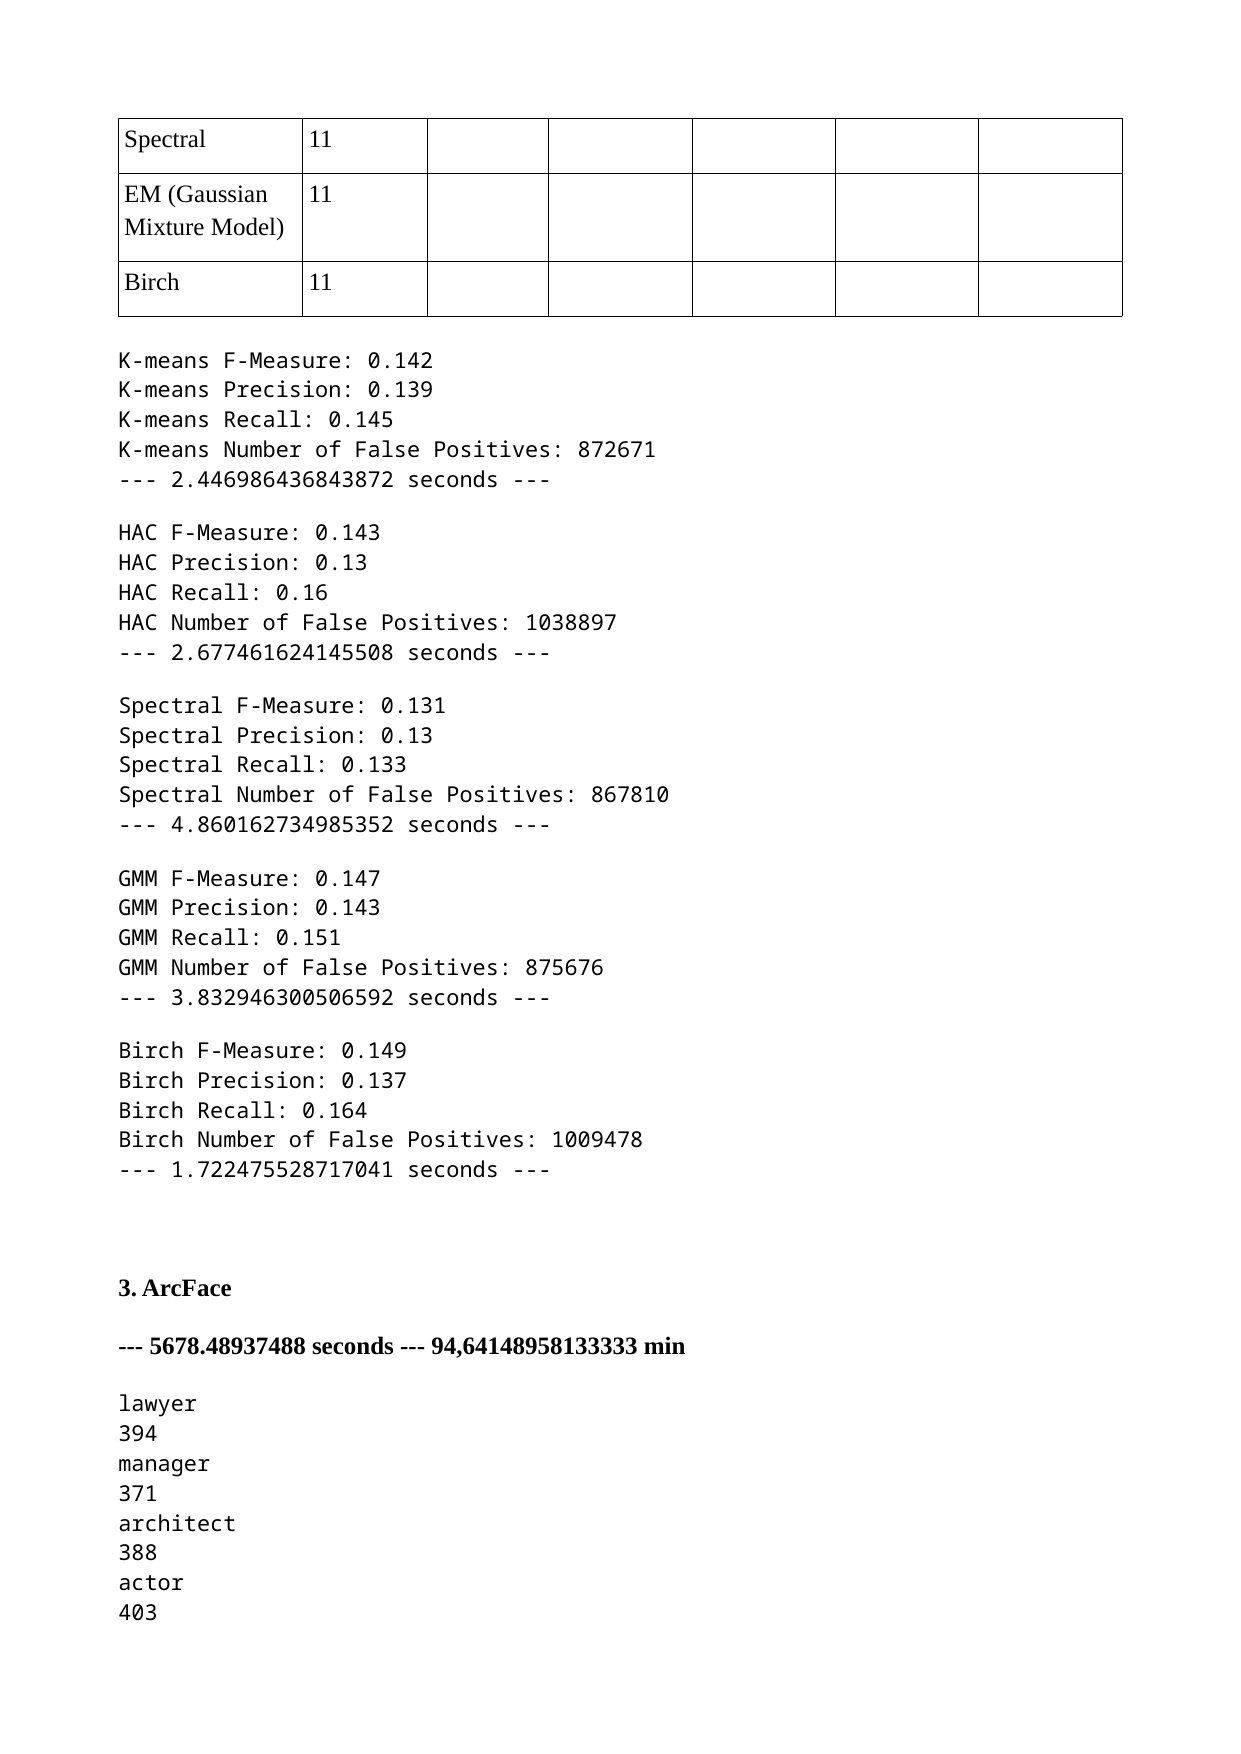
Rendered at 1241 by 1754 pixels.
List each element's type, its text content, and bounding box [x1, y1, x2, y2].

table_cell [836, 119, 978, 173]
text --- 5678.48937488 seconds --- 94,64148958133333 min [118, 1331, 1122, 1360]
text Spectral Number of False Positives: 867810 [118, 779, 1122, 809]
text HAC Precision: 0.13 [118, 547, 1122, 577]
text HAC Number of False Positives: 1038897 [118, 607, 1122, 636]
table_cell [428, 262, 548, 316]
text GMM F-Measure: 0.147 [118, 862, 1122, 892]
text Birch Precision: 0.137 [118, 1065, 1122, 1095]
text HAC F-Measure: 0.143 [118, 517, 1122, 547]
text K-means Recall: 0.145 [118, 404, 1122, 434]
table_cell Birch [119, 262, 302, 316]
table_cell [836, 174, 978, 261]
text Birch Recall: 0.164 [118, 1095, 1122, 1124]
text Birch F-Measure: 0.149 [118, 1035, 1122, 1065]
text Spectral Precision: 0.13 [118, 720, 1122, 749]
table_cell 11 [303, 119, 427, 173]
text actor [118, 1567, 1122, 1597]
table_cell [693, 119, 835, 173]
text --- 2.446986436843872 seconds --- [118, 464, 1122, 494]
table_cell 11 [303, 174, 427, 261]
text 3. ArcFace [118, 1273, 1122, 1302]
text K-means Number of False Positives: 872671 [118, 434, 1122, 464]
table_cell 11 [303, 262, 427, 316]
table_cell [979, 262, 1122, 316]
table_cell Spectral [119, 119, 302, 173]
text K-means Precision: 0.139 [118, 374, 1122, 404]
text 394 [118, 1418, 1122, 1448]
table_cell [836, 262, 978, 316]
text --- 1.722475528717041 seconds --- [118, 1154, 1122, 1184]
text 371 [118, 1478, 1122, 1508]
text HAC Recall: 0.16 [118, 577, 1122, 607]
text --- 3.832946300506592 seconds --- [118, 982, 1122, 1011]
table_cell [428, 119, 548, 173]
text 388 [118, 1537, 1122, 1567]
text GMM Number of False Positives: 875676 [118, 952, 1122, 982]
table_cell [549, 174, 692, 261]
text architect [118, 1508, 1122, 1537]
text GMM Recall: 0.151 [118, 922, 1122, 952]
text --- 4.860162734985352 seconds --- [118, 809, 1122, 839]
table_cell [549, 119, 692, 173]
text manager [118, 1448, 1122, 1478]
text --- 2.677461624145508 seconds --- [118, 636, 1122, 666]
text Spectral F-Measure: 0.131 [118, 690, 1122, 720]
table_cell [979, 174, 1122, 261]
table_cell [693, 262, 835, 316]
text Spectral Recall: 0.133 [118, 749, 1122, 779]
table_cell EM (Gaussian Mixture Model) [119, 174, 302, 261]
table_cell [428, 174, 548, 261]
text Birch Number of False Positives: 1009478 [118, 1124, 1122, 1154]
text GMM Precision: 0.143 [118, 892, 1122, 922]
text 403 [118, 1597, 1122, 1627]
table_cell [693, 174, 835, 261]
text lawyer [118, 1388, 1122, 1418]
table_cell [549, 262, 692, 316]
text K-means F-Measure: 0.142 [118, 345, 1122, 374]
table_cell [979, 119, 1122, 173]
